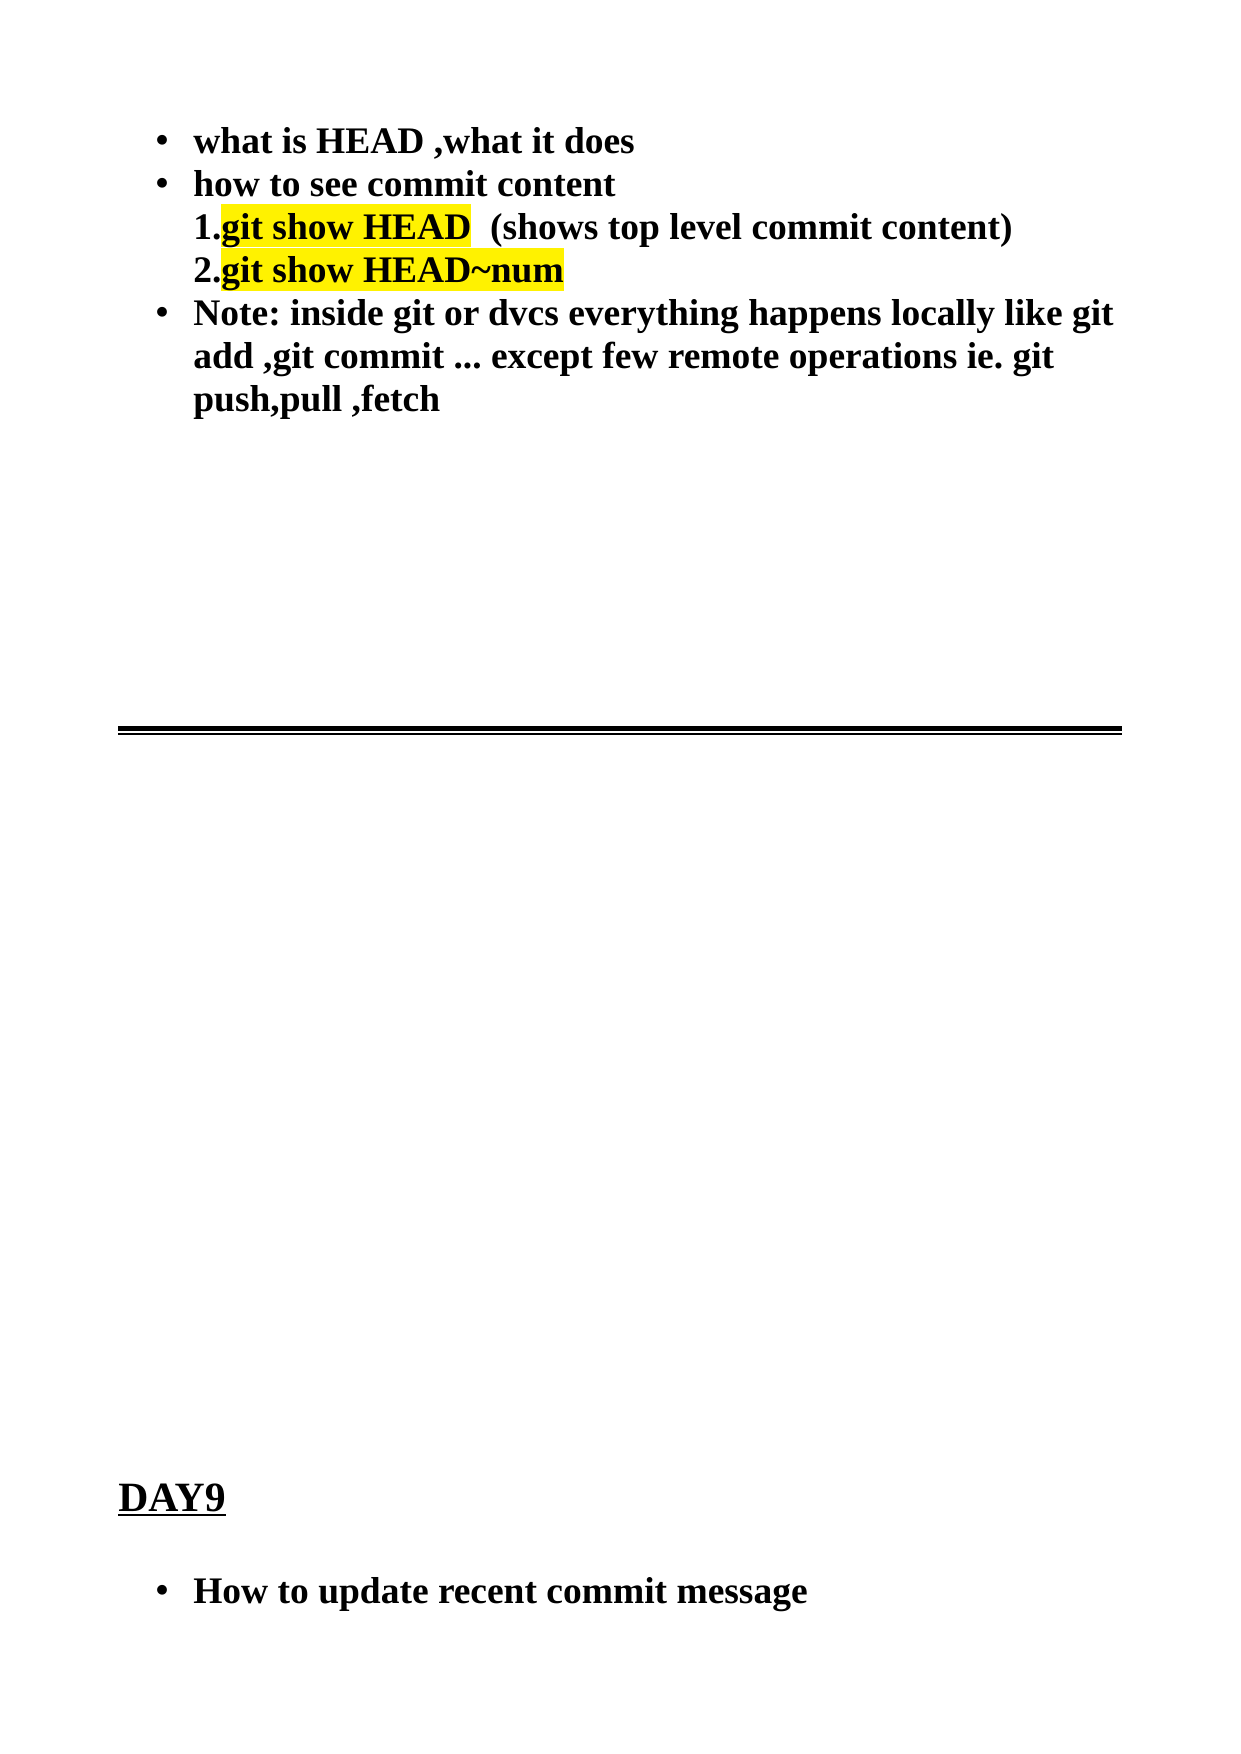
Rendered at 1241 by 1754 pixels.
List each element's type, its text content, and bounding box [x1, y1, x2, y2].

list 2.git show HEAD~num [156, 247, 1122, 291]
list how to see commit content [156, 161, 1122, 204]
list 1.git show HEAD (shows top level commit content) [156, 204, 1122, 247]
list what is HEAD ,what it does [156, 118, 1122, 161]
list How to update recent commit message [156, 1568, 1122, 1611]
list Note: inside git or dvcs everything happens locally like git add ,git commit ... except few remote operations ie. git push,pull ,fetch [156, 291, 1122, 420]
text DAY9 [118, 1472, 1122, 1520]
